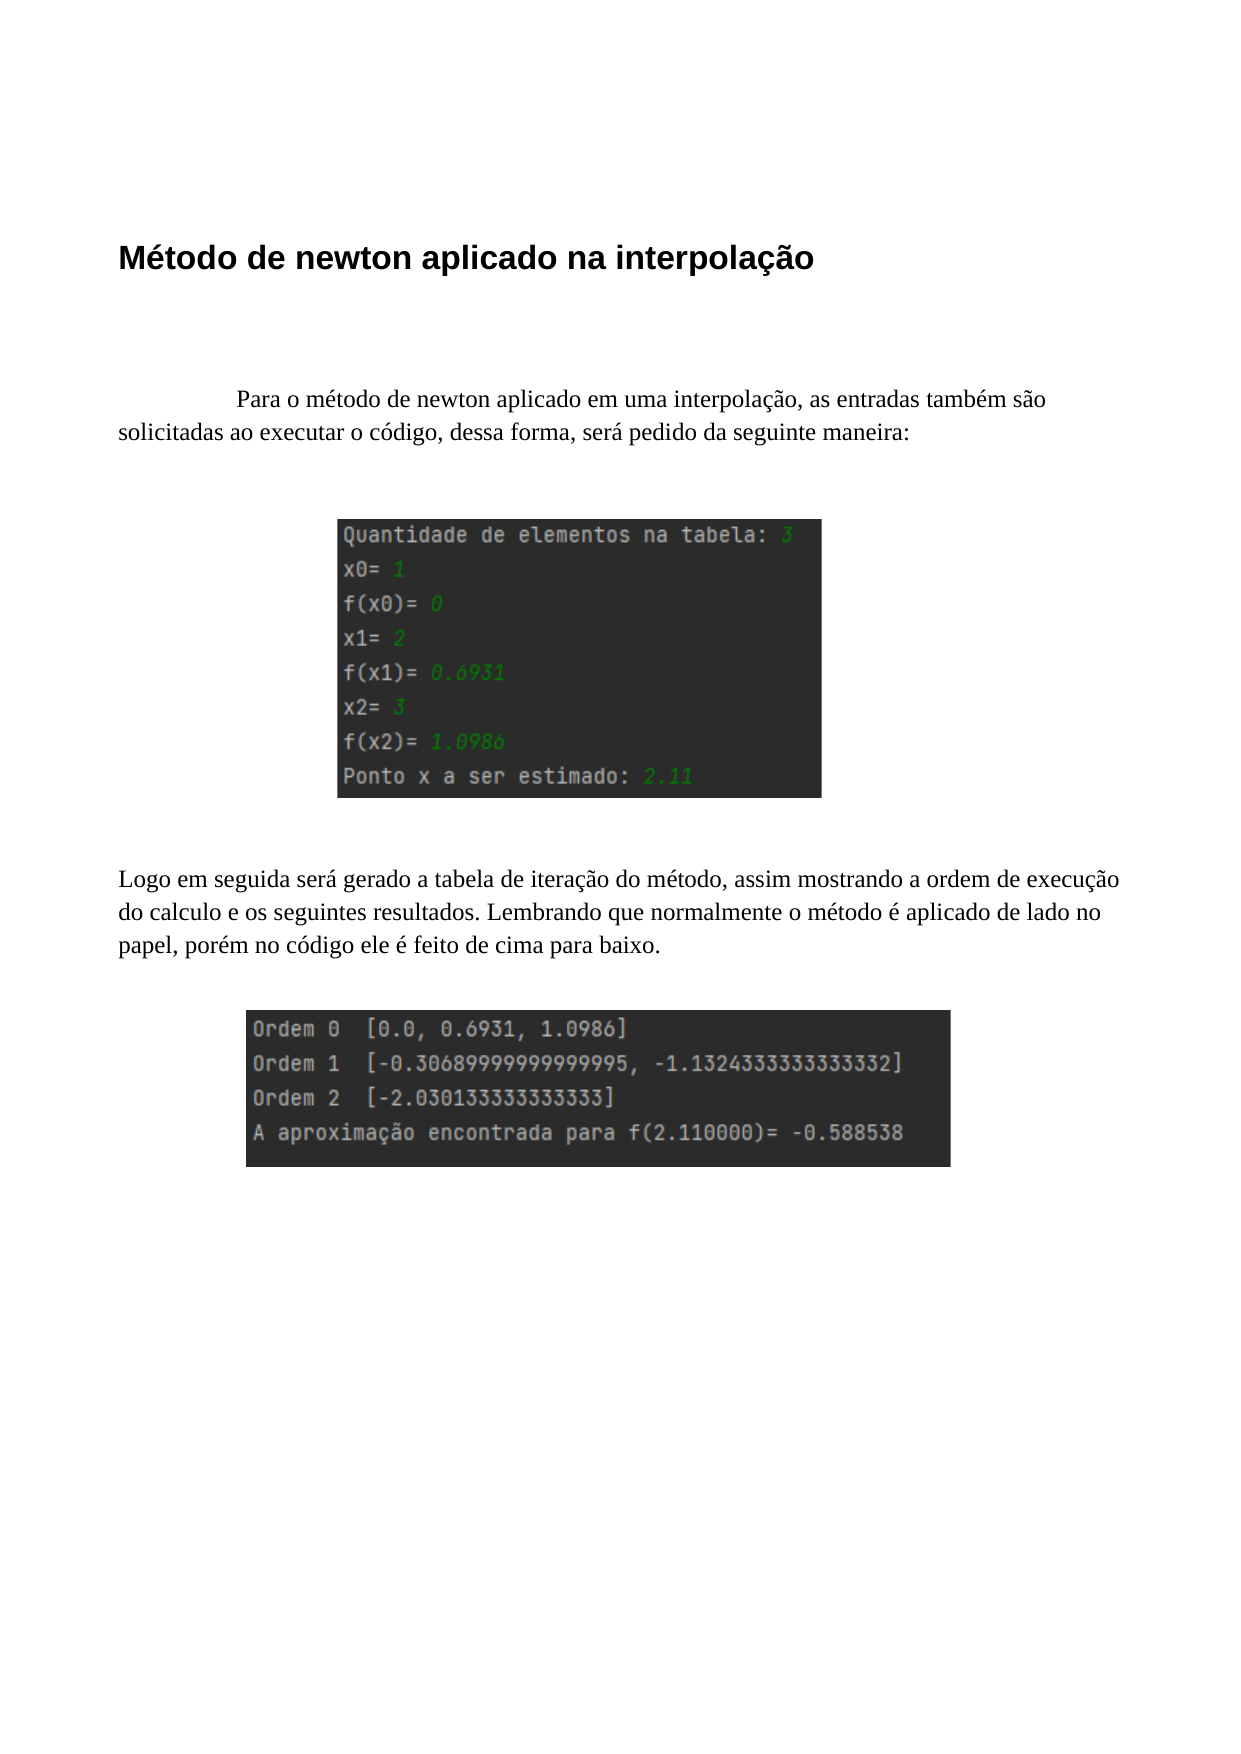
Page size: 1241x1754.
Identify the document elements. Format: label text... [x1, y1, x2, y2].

text Para o método de newton aplicado em uma interpolação, as entradas também são solicitadas ao executar o código, dessa forma, será pedido da seguinte maneira: [118, 384, 1122, 512]
text Logo em seguida será gerado a tabela de iteração do método, assim mostrando a ordem de execução do calculo e os seguintes resultados. Lembrando que normalmente o método é aplicado de lado no papel, porém no código ele é feito de cima para baixo. [118, 864, 1122, 959]
picture [246, 1010, 951, 1167]
picture [337, 519, 822, 798]
subtitle Método de newton aplicado na interpolação [118, 238, 1122, 276]
